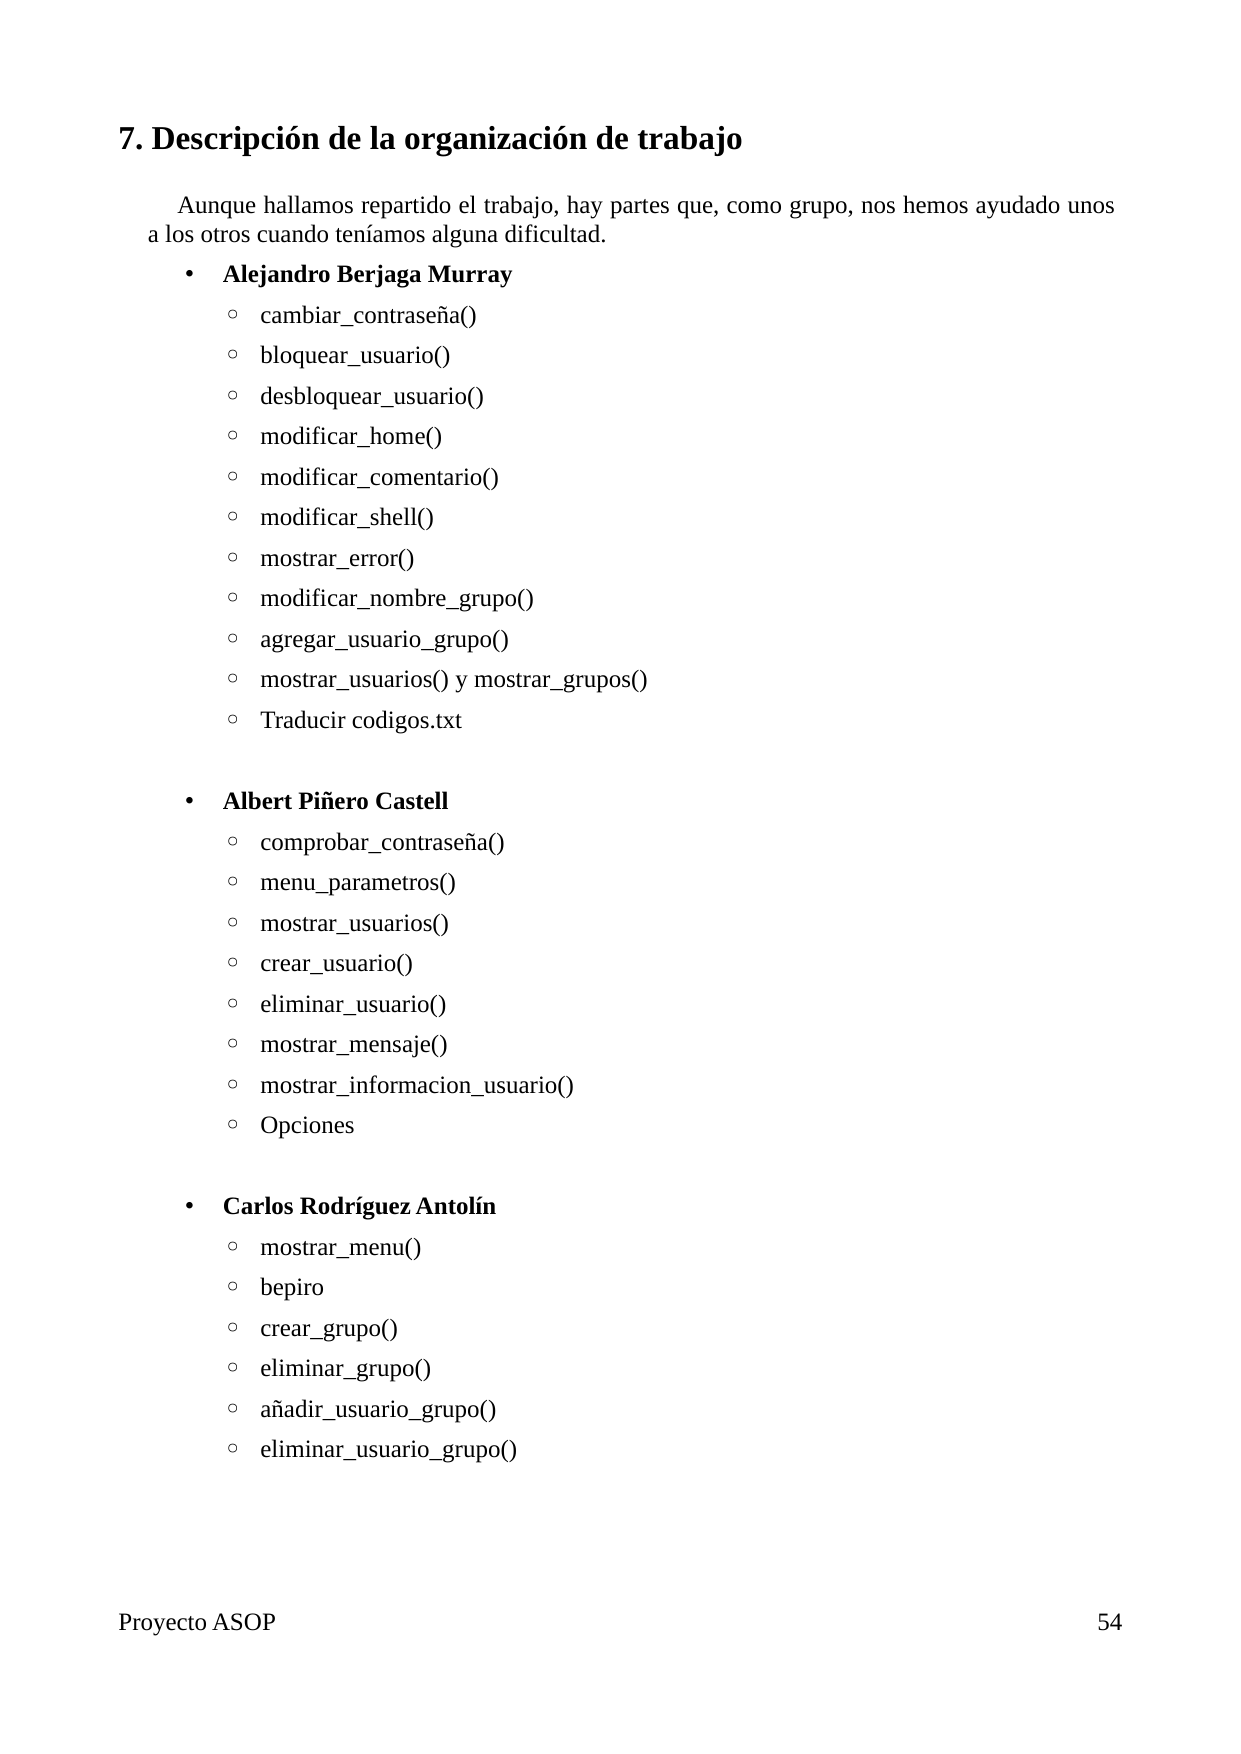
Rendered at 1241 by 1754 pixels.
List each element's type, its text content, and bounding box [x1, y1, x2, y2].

list eliminar_usuario_grupo() [223, 1434, 1122, 1463]
list modificar_shell() [223, 502, 1122, 531]
list Alejandro Berjaga Murray [185, 259, 1122, 288]
list Traducir codigos.txt [223, 705, 1122, 734]
list bepiro [223, 1272, 1122, 1301]
list eliminar_usuario() [223, 989, 1122, 1017]
list crear_usuario() [223, 948, 1122, 977]
list agregar_usuario_grupo() [223, 624, 1122, 653]
subtitle 7. Descripción de la organización de trabajo [118, 118, 1122, 156]
list modificar_comentario() [223, 462, 1122, 491]
list comprobar_contraseña() [223, 827, 1122, 855]
list mostrar_usuarios() [223, 908, 1122, 936]
list Albert Piñero Castell [185, 786, 1122, 815]
list desbloquear_usuario() [223, 381, 1122, 409]
list mostrar_menu() [223, 1232, 1122, 1261]
list Carlos Rodríguez Antolín [185, 1191, 1122, 1220]
list crear_grupo() [223, 1313, 1122, 1342]
list bloquear_usuario() [223, 340, 1122, 369]
list mostrar_mensaje() [223, 1029, 1122, 1058]
list menu_parametros() [223, 867, 1122, 896]
list cambiar_contraseña() [223, 300, 1122, 328]
list modificar_home() [223, 421, 1122, 450]
list modificar_nombre_grupo() [223, 583, 1122, 612]
list Opciones [223, 1110, 1122, 1139]
text Aunque hallamos repartido el trabajo, hay partes que, como grupo, nos hemos ayudado unos a los otros cuando teníamos alguna dificultad. [148, 190, 1116, 247]
list mostrar_error() [223, 543, 1122, 572]
list mostrar_usuarios() y mostrar_grupos() [223, 664, 1122, 693]
list añadir_usuario_grupo() [223, 1394, 1122, 1423]
list eliminar_grupo() [223, 1353, 1122, 1382]
list mostrar_informacion_usuario() [223, 1070, 1122, 1098]
